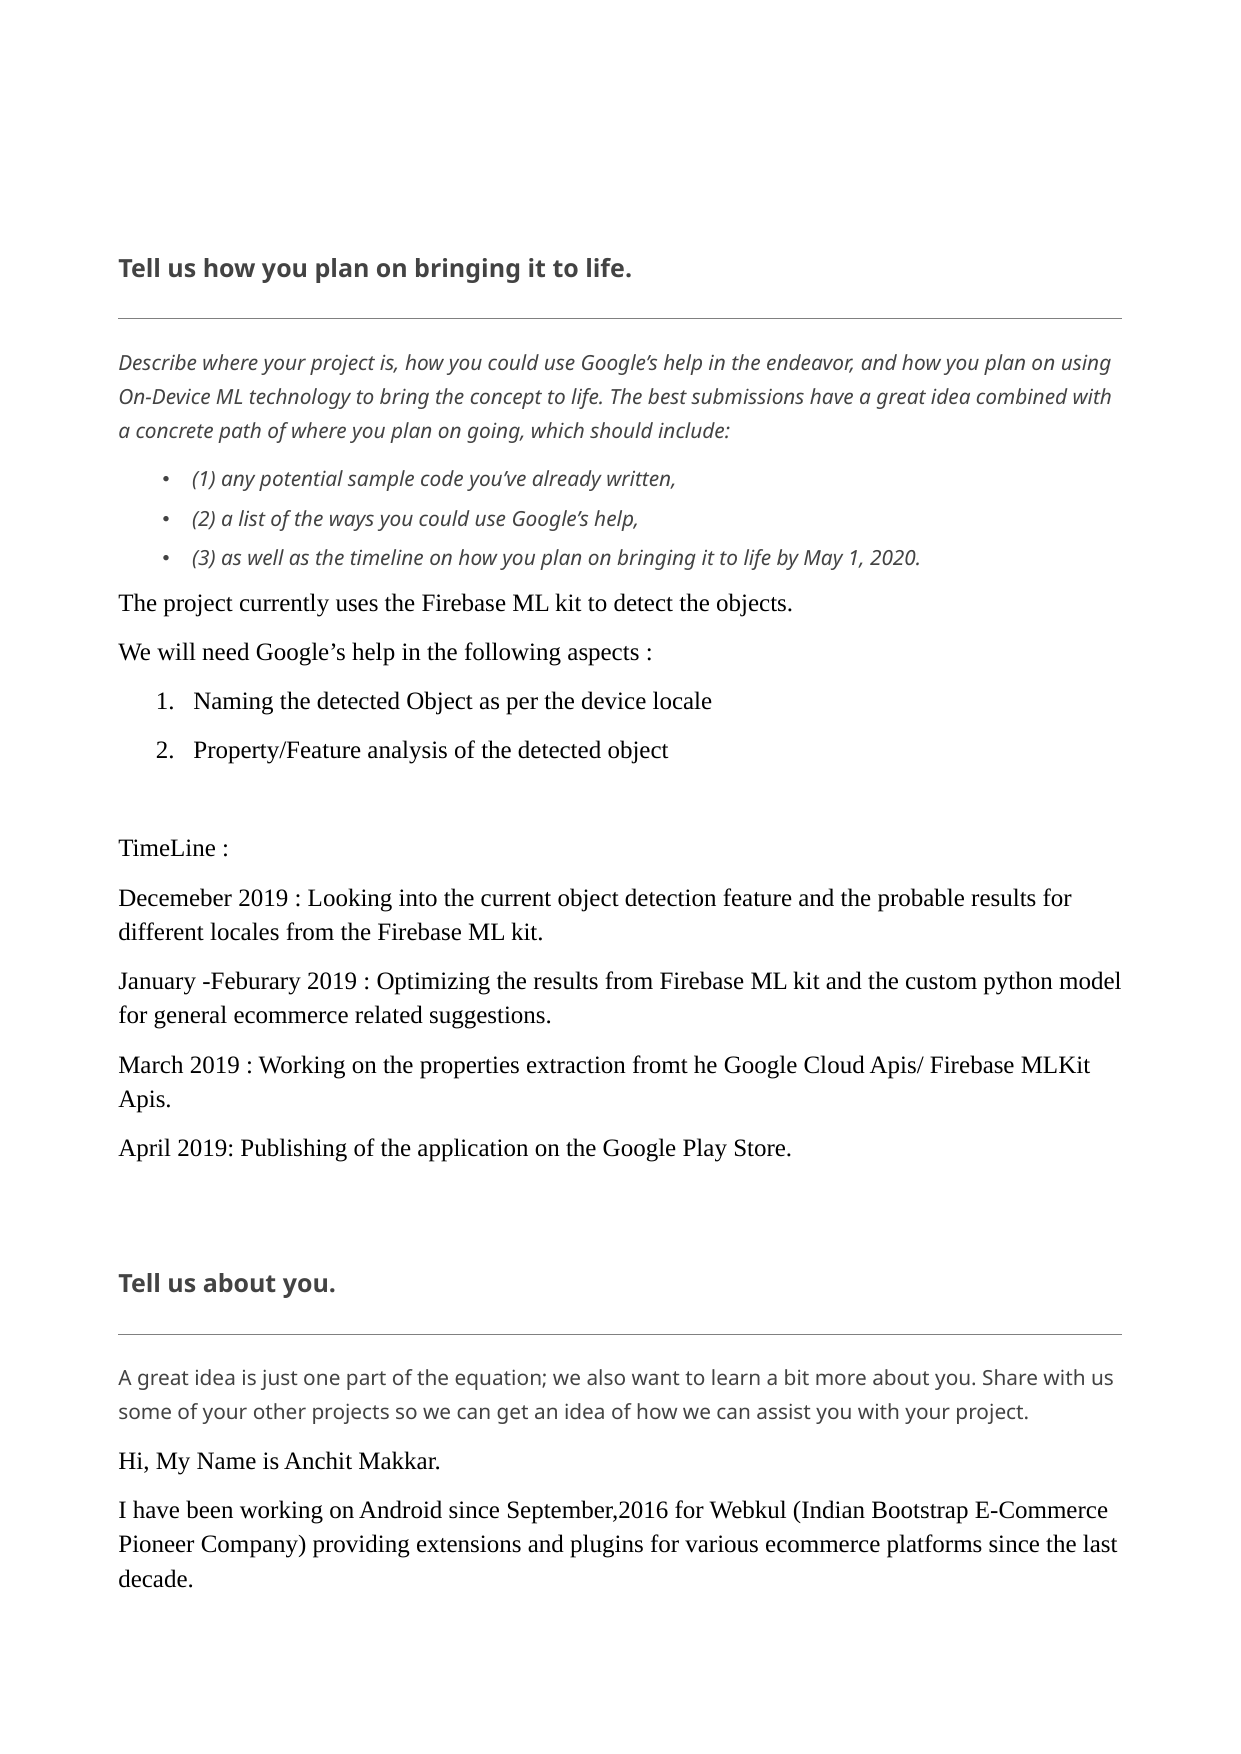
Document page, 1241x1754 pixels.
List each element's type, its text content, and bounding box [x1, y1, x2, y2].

text A great idea is just one part of the equation; we also want to learn a bit more about you. Share with us some of your other projects so we can get an idea of how we can assist you with your project. [118, 1363, 1122, 1426]
text Tell us how you plan on bringing it to life. [118, 250, 1122, 284]
text TimeLine : [118, 833, 1122, 862]
text The project currently uses the Firebase ML kit to detect the objects. [118, 588, 1122, 617]
list (2) a list of the ways you could use Google’s help, [162, 504, 1122, 532]
text We will need Google’s help in the following aspects : [118, 637, 1122, 666]
text I have been working on Android since September,2016 for Webkul (Indian Bootstrap E-Commerce Pioneer Company) providing extensions and plugins for various ecommerce platforms since the last decade. [118, 1495, 1122, 1593]
text March 2019 : Working on the properties extraction fromt he Google Cloud Apis/ Firebase MLKit Apis. [118, 1050, 1122, 1113]
text Describe where your project is, how you could use Google’s help in the endeavor, and how you plan on using On-Device ML technology to bring the concept to life. The best submissions have a great idea combined with a concrete path of where you plan on going, which should include: [118, 348, 1122, 444]
text Decemeber 2019 : Looking into the current object detection feature and the probable results for different locales from the Firebase ML kit. [118, 883, 1122, 946]
text Hi, My Name is Anchit Makkar. [118, 1446, 1122, 1475]
text April 2019: Publishing of the application on the Google Play Store. [118, 1133, 1122, 1162]
text Tell us about you. [118, 1266, 1122, 1300]
list Naming the detected Object as per the device locale [156, 686, 1122, 715]
list (3) as well as the timeline on how you plan on bringing it to life by May 1, 2020. [162, 543, 1122, 571]
text January -Feburary 2019 : Optimizing the results from Firebase ML kit and the custom python model for general ecommerce related suggestions. [118, 966, 1122, 1029]
list (1) any potential sample code you’ve already written, [162, 464, 1122, 493]
list Property/Feature analysis of the detected object [156, 735, 1122, 764]
